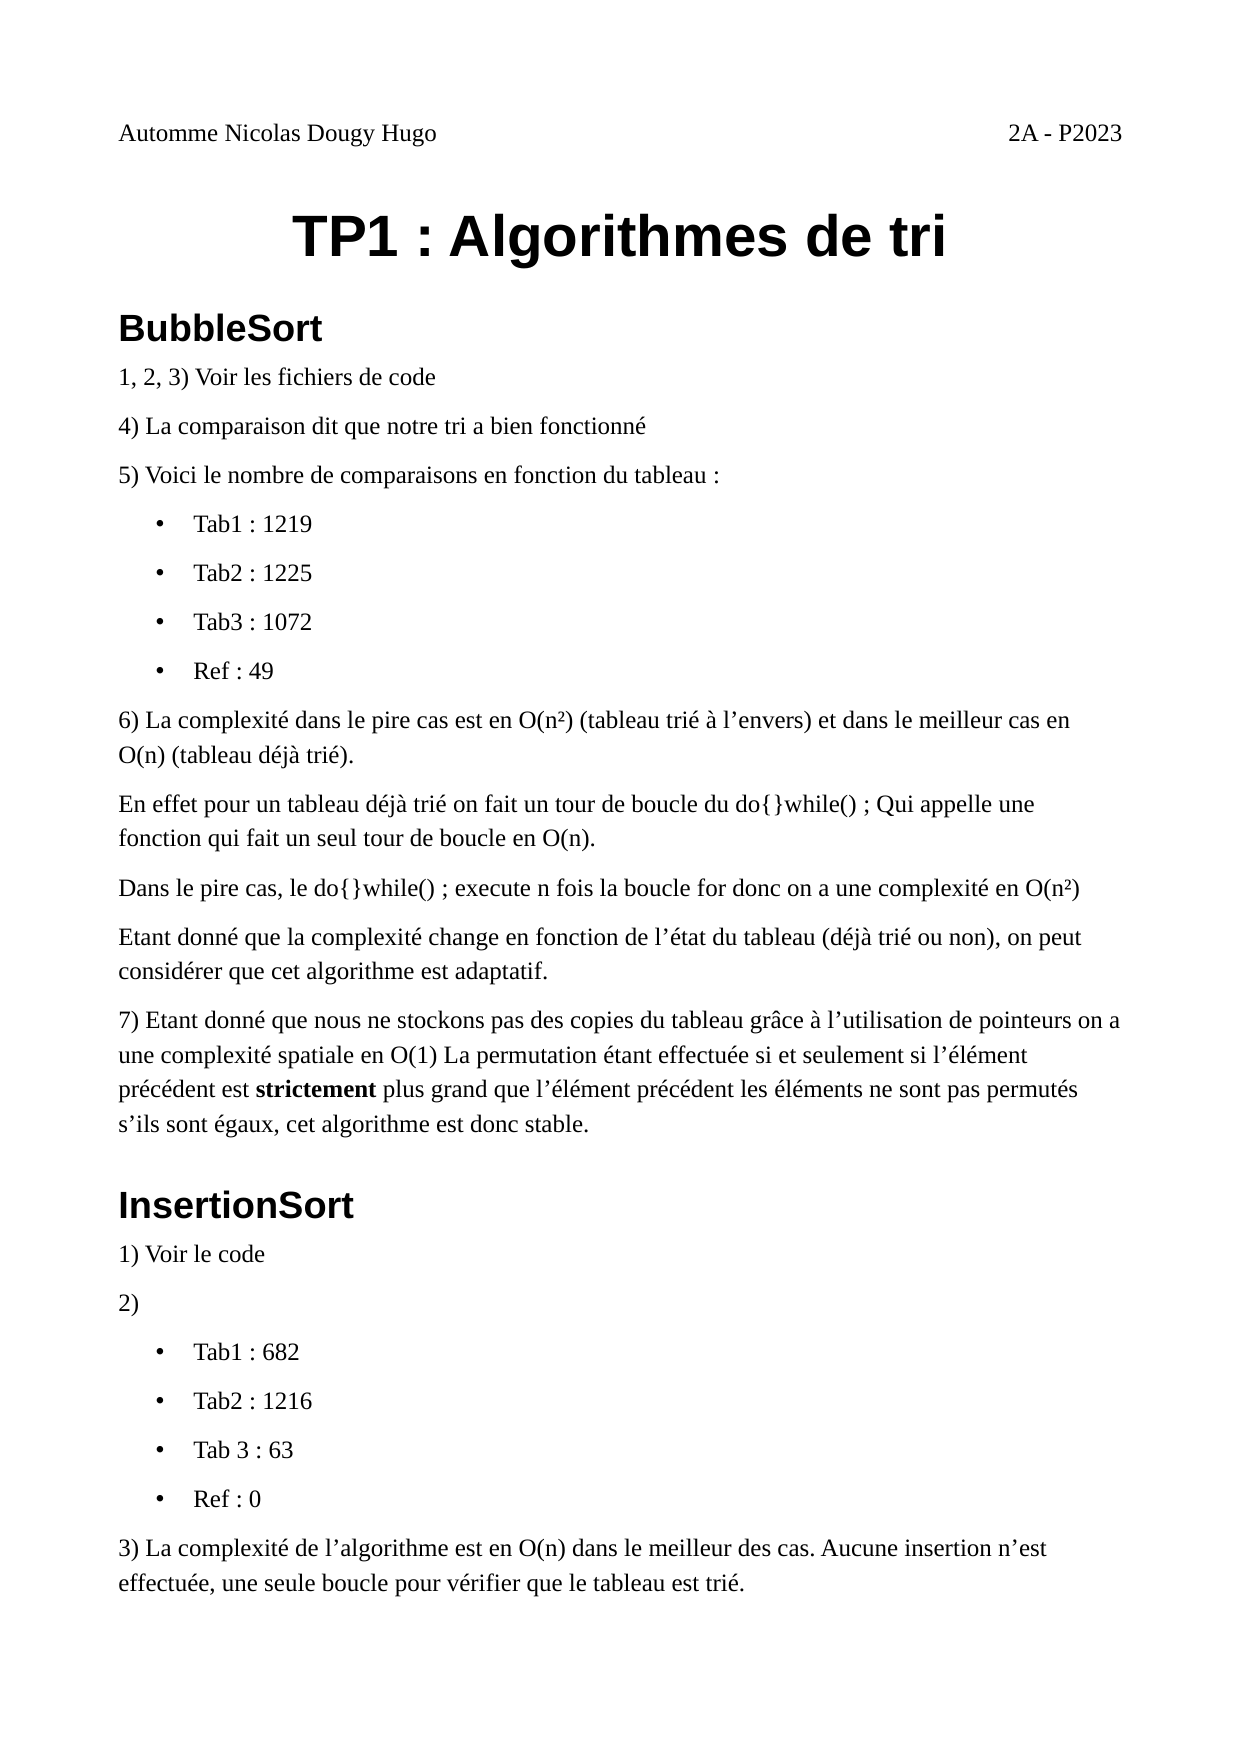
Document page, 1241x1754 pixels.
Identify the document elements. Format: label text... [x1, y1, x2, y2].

text 4) La comparaison dit que notre tri a bien fonctionné [118, 411, 1122, 440]
list Tab 3 : 63 [156, 1435, 1122, 1464]
text 5) Voici le nombre de comparaisons en fonction du tableau : [118, 460, 1122, 489]
text 1) Voir le code [118, 1239, 1122, 1268]
list Ref : 0 [156, 1484, 1122, 1513]
list Tab2 : 1225 [156, 558, 1122, 587]
text Etant donné que la complexité change en fonction de l’état du tableau (déjà trié ou non), on peut considérer que cet algorithme est adaptatif. [118, 922, 1122, 985]
text En effet pour un tableau déjà trié on fait un tour de boucle du do{}while() ; Qui appelle une fonction qui fait un seul tour de boucle en O(n). [118, 789, 1122, 852]
list Tab1 : 1219 [156, 509, 1122, 538]
text 1, 2, 3) Voir les fichiers de code [118, 362, 1122, 391]
subtitle InsertionSort [118, 1183, 1122, 1226]
list Tab2 : 1216 [156, 1386, 1122, 1415]
title TP1 : Algorithmes de tri [118, 201, 1122, 268]
subtitle BubbleSort [118, 306, 1122, 349]
list Tab1 : 682 [156, 1337, 1122, 1366]
text 3) La complexité de l’algorithme est en O(n) dans le meilleur des cas. Aucune insertion n’est effectuée, une seule boucle pour vérifier que le tableau est trié. [118, 1533, 1122, 1596]
list Tab3 : 1072 [156, 607, 1122, 636]
text Dans le pire cas, le do{}while() ; execute n fois la boucle for donc on a une complexité en O(n²) [118, 873, 1122, 901]
text 6) La complexité dans le pire cas est en O(n²) (tableau trié à l’envers) et dans le meilleur cas en O(n) (tableau déjà trié). [118, 706, 1122, 769]
list Ref : 49 [156, 656, 1122, 685]
text 7) Etant donné que nous ne stockons pas des copies du tableau grâce à l’utilisation de pointeurs on a une complexité spatiale en O(1) La permutation étant effectuée si et seulement si l’élément précédent est strictement plus grand que l’élément précédent les éléments ne sont pas permutés s’ils sont égaux, cet algorithme est donc stable. [118, 1005, 1122, 1137]
text 2) [118, 1288, 1122, 1317]
